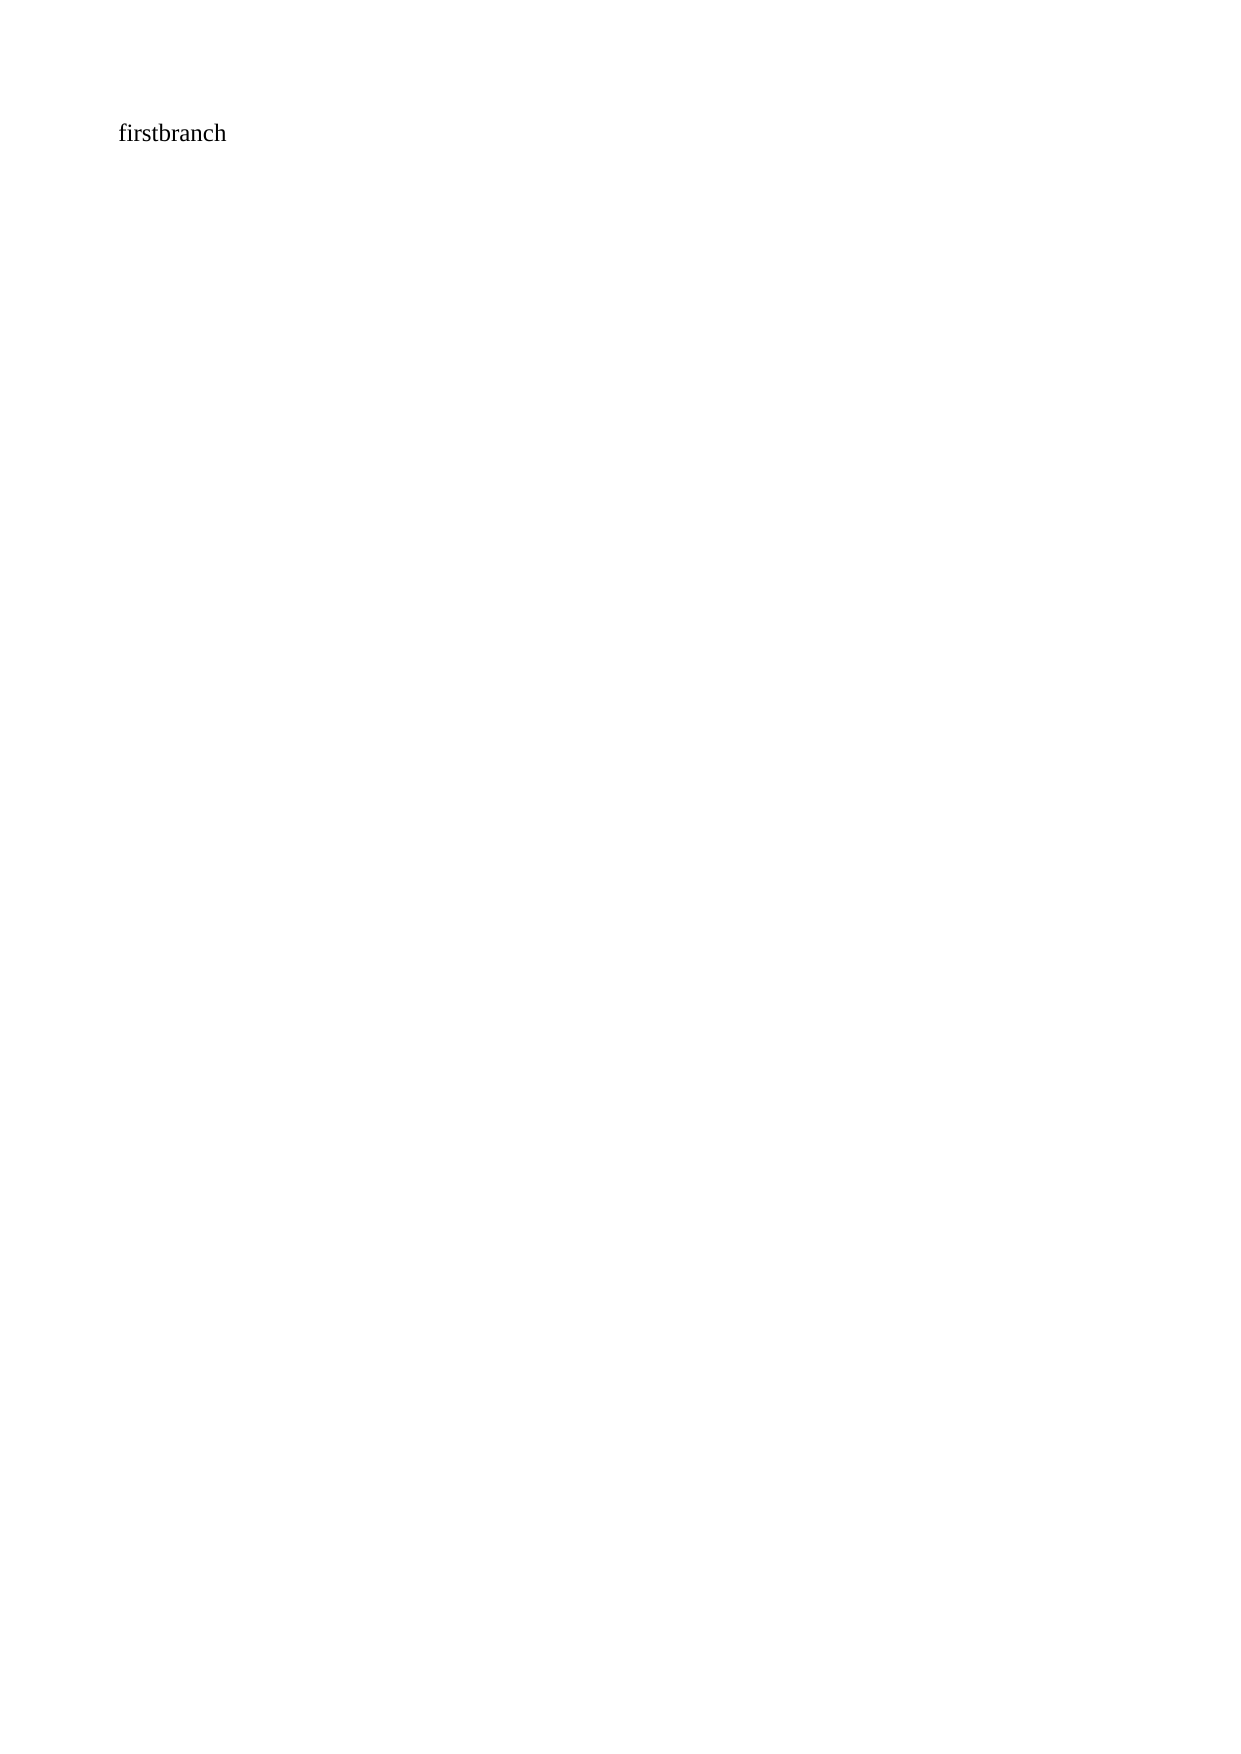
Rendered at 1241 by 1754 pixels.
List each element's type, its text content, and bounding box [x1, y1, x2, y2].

text firstbranch [118, 118, 1122, 147]
